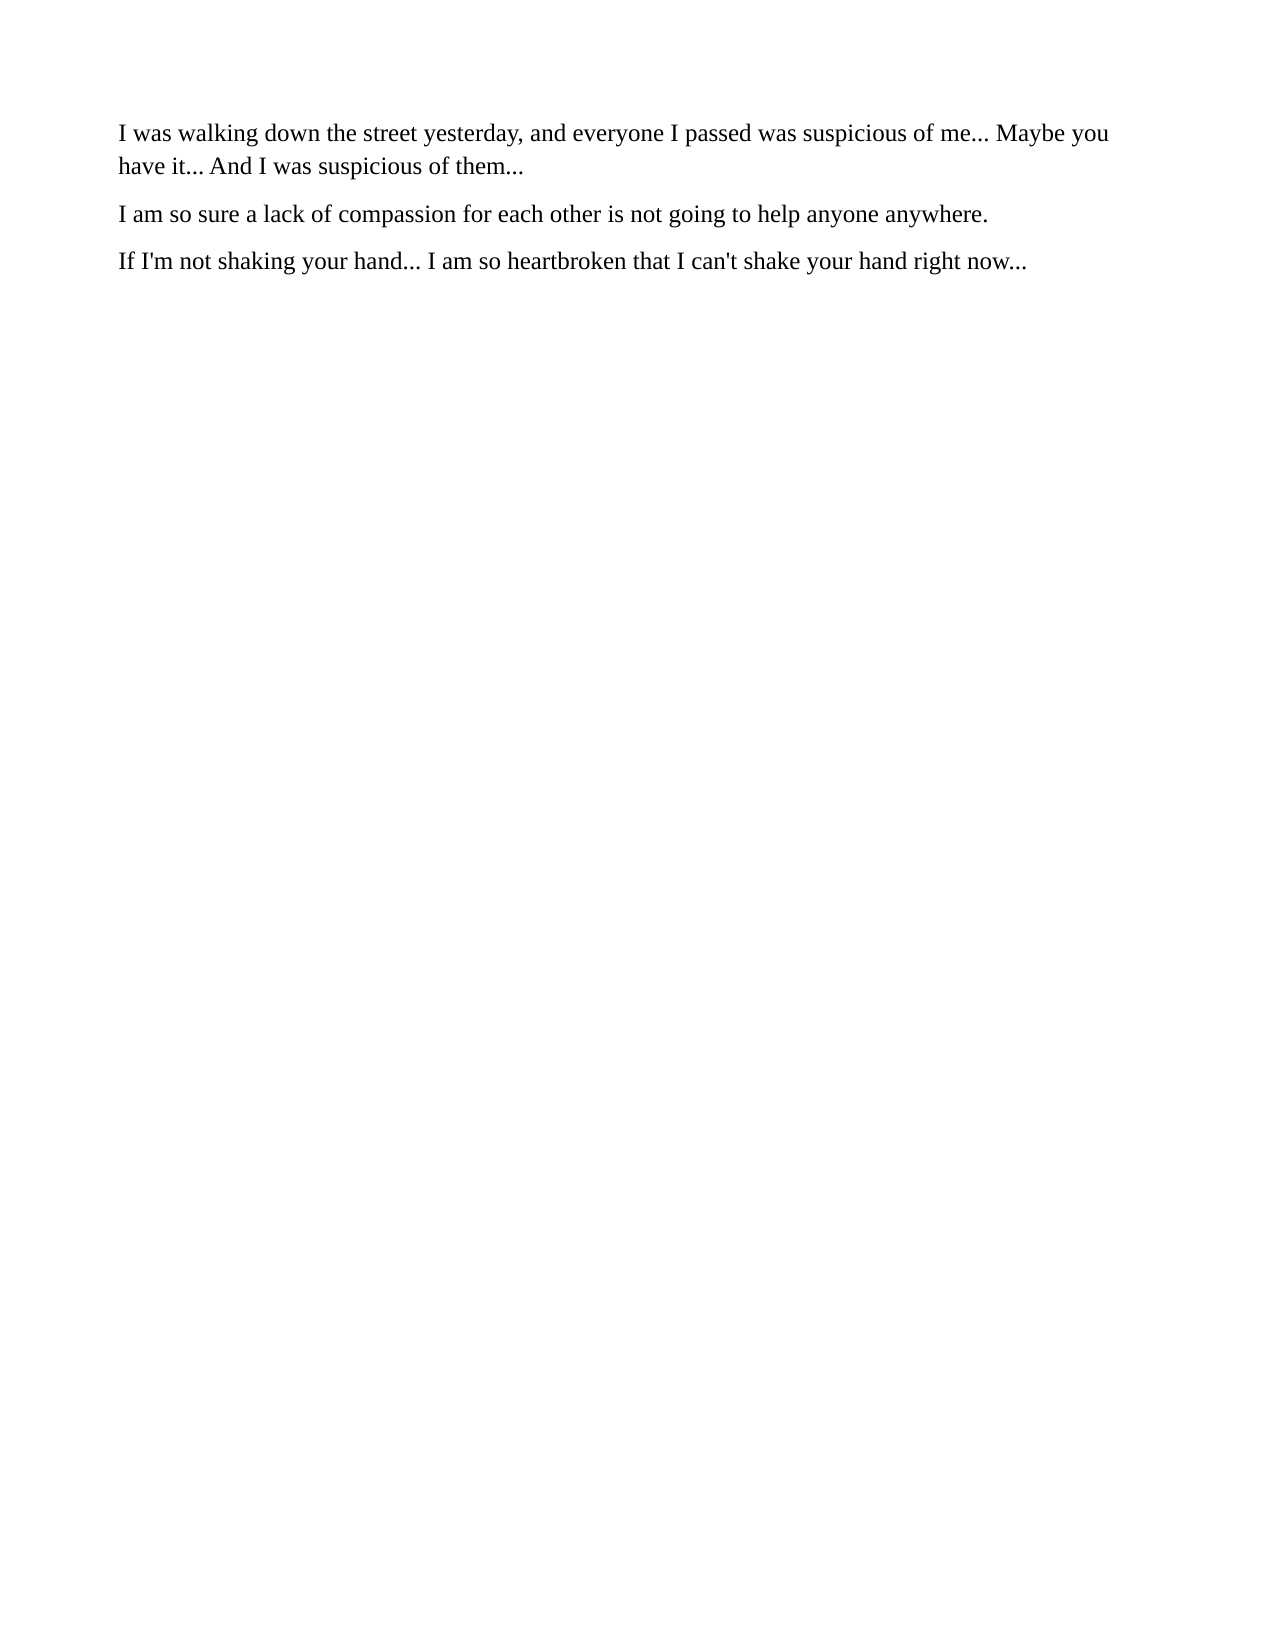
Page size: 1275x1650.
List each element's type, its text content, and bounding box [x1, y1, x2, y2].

text I am so sure a lack of compassion for each other is not going to help anyone anywhere. [118, 199, 1157, 227]
text If I'm not shaking your hand... I am so heartbroken that I can't shake your hand right now... [118, 246, 1157, 275]
text I was walking down the street yesterday, and everyone I passed was suspicious of me... Maybe you have it... And I was suspicious of them... [118, 118, 1157, 180]
